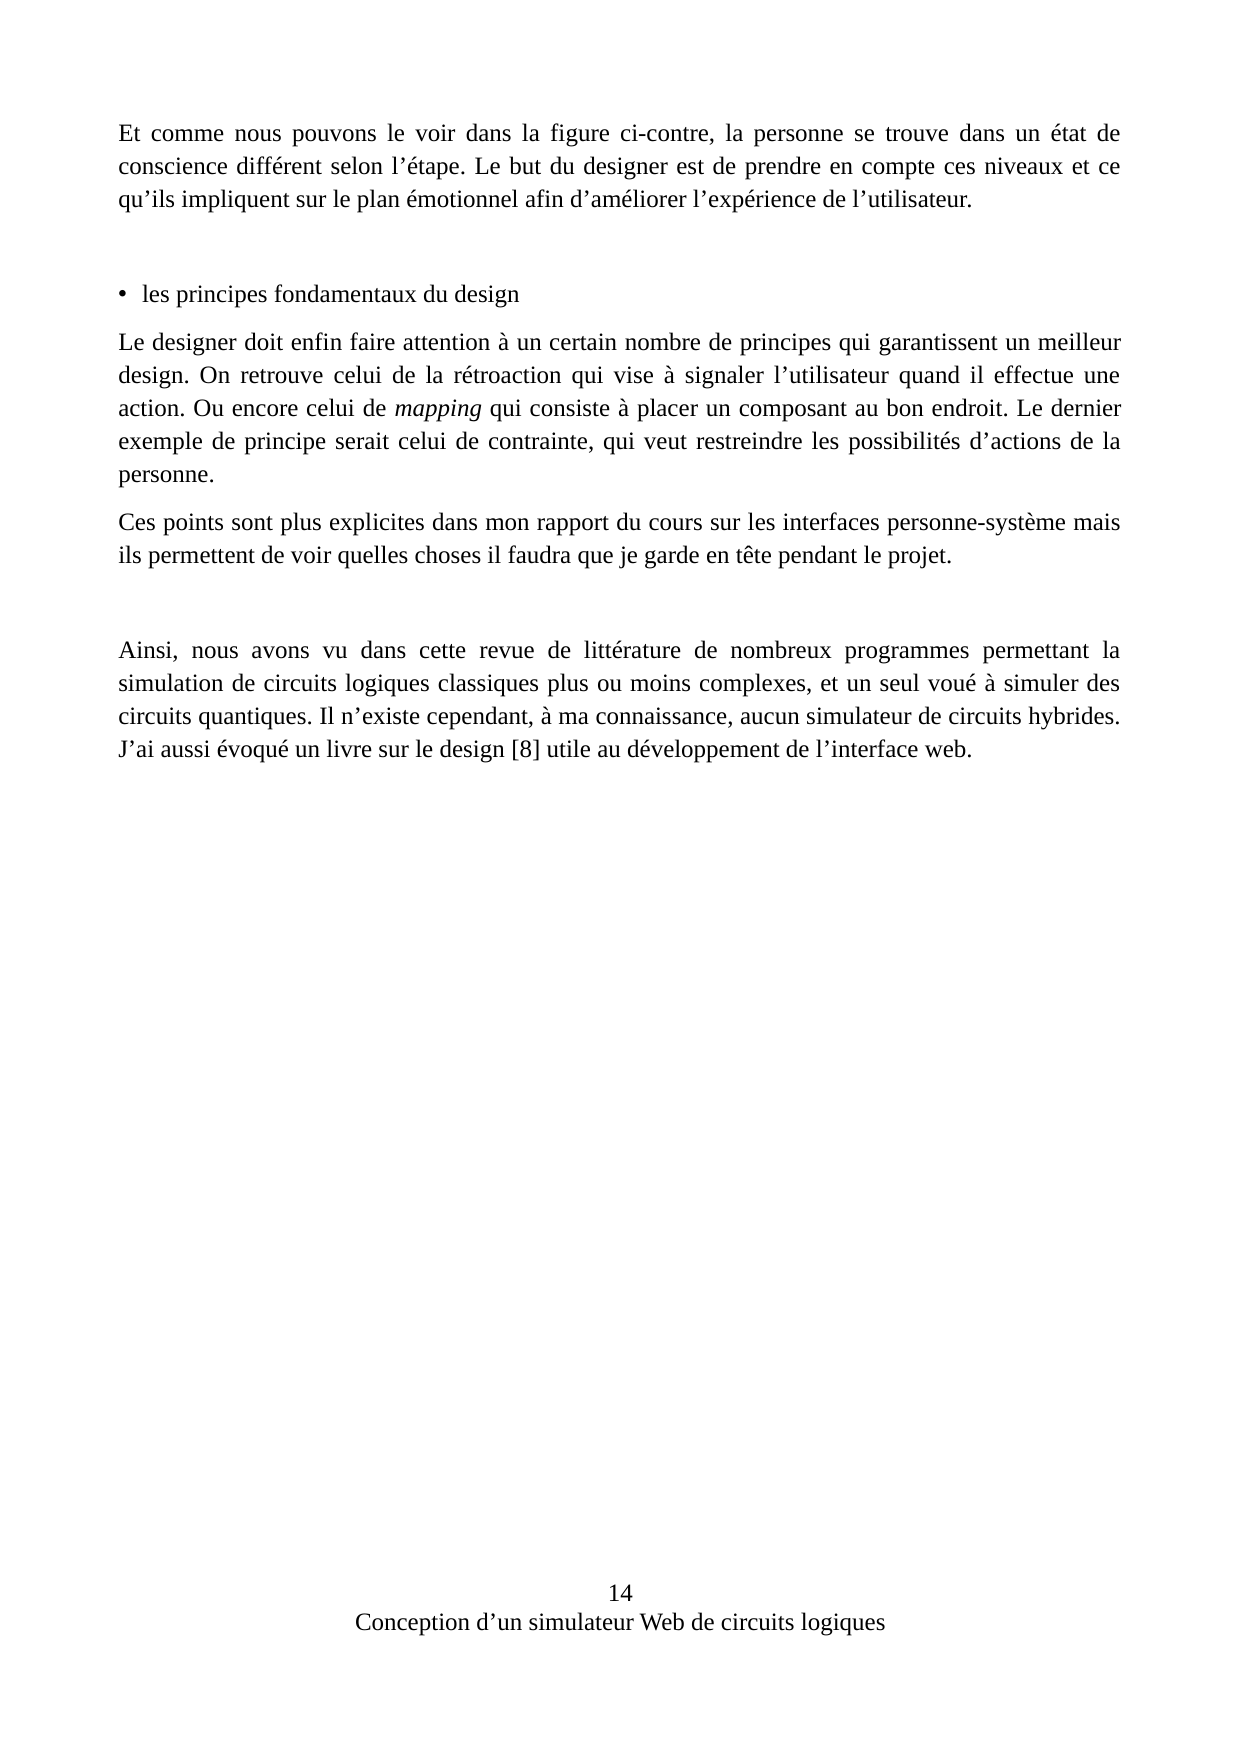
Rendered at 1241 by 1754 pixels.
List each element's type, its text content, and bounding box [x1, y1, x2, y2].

text Ainsi, nous avons vu dans cette revue de littérature de nombreux programmes permettant la simulation de circuits logiques classiques plus ou moins complexes, et un seul voué à simuler des circuits quantiques. Il n’existe cependant, à ma connaissance, aucun simulateur de circuits hybrides. J’ai aussi évoqué un livre sur le design [8] utile au développement de l’interface web. [118, 635, 1122, 763]
text Et comme nous pouvons le voir dans la figure ci-contre, la personne se trouve dans un état de conscience différent selon l’étape. Le but du designer est de prendre en compte ces niveaux et ce qu’ils impliquent sur le plan émotionnel afin d’améliorer l’expérience de l’utilisateur. [118, 118, 1122, 213]
text Le designer doit enfin faire attention à un certain nombre de principes qui garantissent un meilleur design. On retrouve celui de la rétroaction qui vise à signaler l’utilisateur quand il effectue une action. Ou encore celui de mapping qui consiste à placer un composant au bon endroit. Le dernier exemple de principe serait celui de contrainte, qui veut restreindre les possibilités d’actions de la personne. [118, 327, 1122, 488]
list les principes fondamentaux du design [118, 279, 1122, 308]
text Ces points sont plus explicites dans mon rapport du cours sur les interfaces personne-système mais ils permettent de voir quelles choses il faudra que je garde en tête pendant le projet. [118, 507, 1122, 568]
